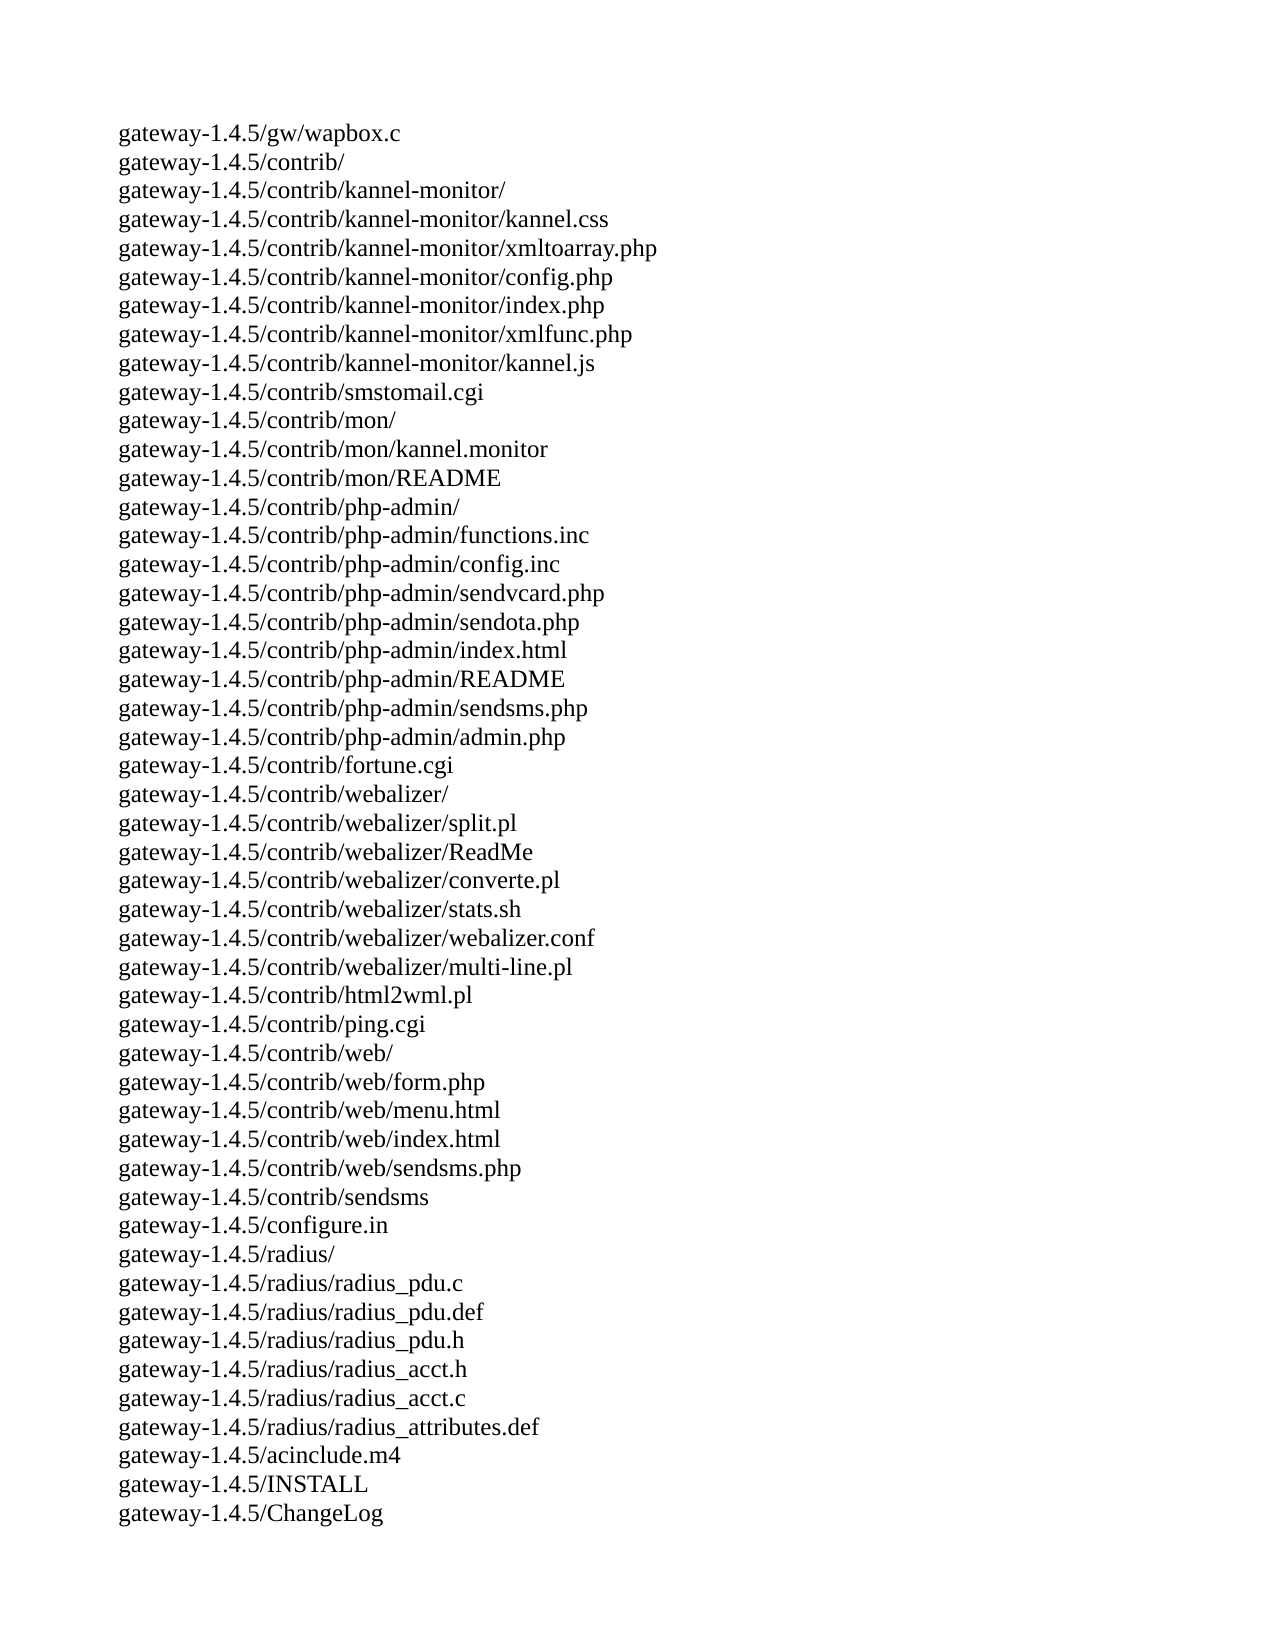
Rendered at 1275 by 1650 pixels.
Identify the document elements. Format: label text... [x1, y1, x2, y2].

text gateway-1.4.5/contrib/webalizer/multi-line.pl [118, 952, 1157, 981]
text gateway-1.4.5/contrib/kannel-monitor/config.php [118, 262, 1157, 291]
text gateway-1.4.5/INSTALL [118, 1469, 1157, 1498]
text gateway-1.4.5/contrib/kannel-monitor/xmlfunc.php [118, 319, 1157, 348]
text gateway-1.4.5/radius/radius_attributes.def [118, 1412, 1157, 1441]
text gateway-1.4.5/contrib/kannel-monitor/xmltoarray.php [118, 233, 1157, 262]
text gateway-1.4.5/contrib/php-admin/README [118, 664, 1157, 693]
text gateway-1.4.5/contrib/php-admin/sendvcard.php [118, 578, 1157, 607]
text gateway-1.4.5/contrib/php-admin/admin.php [118, 722, 1157, 751]
text gateway-1.4.5/radius/radius_acct.c [118, 1383, 1157, 1412]
text gateway-1.4.5/contrib/webalizer/ReadMe [118, 837, 1157, 866]
text gateway-1.4.5/contrib/ping.cgi [118, 1009, 1157, 1038]
text gateway-1.4.5/contrib/fortune.cgi [118, 751, 1157, 779]
text gateway-1.4.5/contrib/webalizer/webalizer.conf [118, 923, 1157, 952]
text gateway-1.4.5/contrib/html2wml.pl [118, 981, 1157, 1009]
text gateway-1.4.5/contrib/mon/README [118, 463, 1157, 492]
text gateway-1.4.5/radius/radius_acct.h [118, 1354, 1157, 1383]
text gateway-1.4.5/contrib/kannel-monitor/kannel.css [118, 204, 1157, 233]
text gateway-1.4.5/contrib/php-admin/sendota.php [118, 607, 1157, 636]
text gateway-1.4.5/contrib/php-admin/functions.inc [118, 521, 1157, 549]
text gateway-1.4.5/contrib/php-admin/sendsms.php [118, 693, 1157, 722]
text gateway-1.4.5/contrib/webalizer/ [118, 779, 1157, 808]
text gateway-1.4.5/contrib/web/index.html [118, 1124, 1157, 1153]
text gateway-1.4.5/contrib/mon/kannel.monitor [118, 434, 1157, 463]
text gateway-1.4.5/contrib/php-admin/config.inc [118, 549, 1157, 578]
text gateway-1.4.5/contrib/web/form.php [118, 1067, 1157, 1096]
text gateway-1.4.5/radius/radius_pdu.def [118, 1297, 1157, 1326]
text gateway-1.4.5/contrib/sendsms [118, 1182, 1157, 1211]
text gateway-1.4.5/contrib/smstomail.cgi [118, 377, 1157, 406]
text gateway-1.4.5/contrib/kannel-monitor/kannel.js [118, 348, 1157, 377]
text gateway-1.4.5/radius/ [118, 1239, 1157, 1268]
text gateway-1.4.5/gw/wapbox.c [118, 118, 1157, 147]
text gateway-1.4.5/contrib/mon/ [118, 406, 1157, 434]
text gateway-1.4.5/contrib/web/menu.html [118, 1096, 1157, 1124]
text gateway-1.4.5/contrib/php-admin/ [118, 492, 1157, 521]
text gateway-1.4.5/contrib/ [118, 147, 1157, 176]
text gateway-1.4.5/contrib/web/ [118, 1038, 1157, 1067]
text gateway-1.4.5/acinclude.m4 [118, 1441, 1157, 1469]
text gateway-1.4.5/contrib/webalizer/split.pl [118, 808, 1157, 837]
text gateway-1.4.5/radius/radius_pdu.h [118, 1326, 1157, 1354]
text gateway-1.4.5/contrib/web/sendsms.php [118, 1153, 1157, 1182]
text gateway-1.4.5/contrib/php-admin/index.html [118, 636, 1157, 664]
text gateway-1.4.5/contrib/kannel-monitor/index.php [118, 291, 1157, 319]
text gateway-1.4.5/configure.in [118, 1211, 1157, 1239]
text gateway-1.4.5/ChangeLog [118, 1498, 1157, 1527]
text gateway-1.4.5/contrib/kannel-monitor/ [118, 176, 1157, 204]
text gateway-1.4.5/radius/radius_pdu.c [118, 1268, 1157, 1297]
text gateway-1.4.5/contrib/webalizer/converte.pl [118, 866, 1157, 894]
text gateway-1.4.5/contrib/webalizer/stats.sh [118, 894, 1157, 923]
